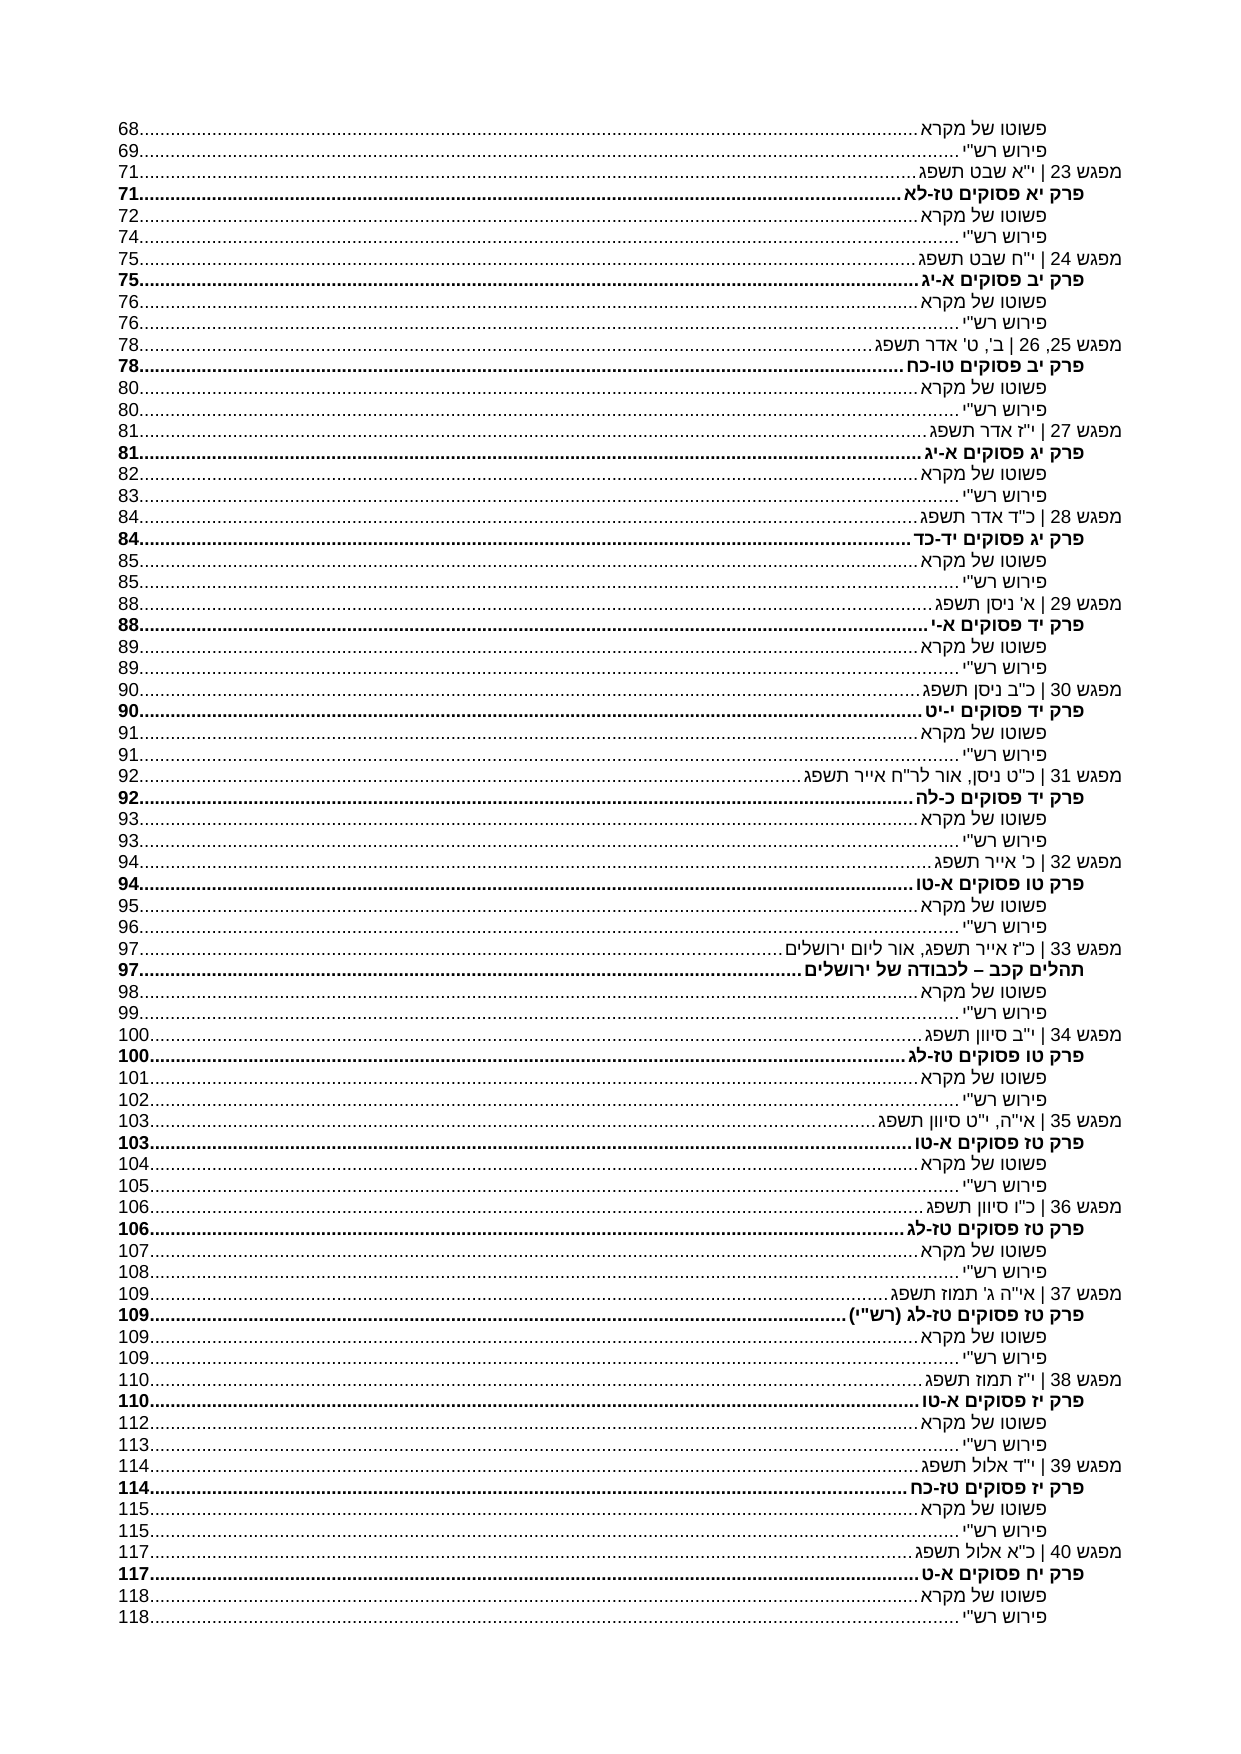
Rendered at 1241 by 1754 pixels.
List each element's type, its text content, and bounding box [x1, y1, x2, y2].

text פרק טו פסוקים טז-לג 100 [118, 1045, 1084, 1067]
text פשוטו של מקרא 107 [118, 1239, 1047, 1261]
text פירוש רש"י 113 [118, 1433, 1047, 1455]
text פרק יא פסוקים טז-לא 71 [118, 183, 1084, 204]
text מפגש 30 | כ"ב ניסן תשפג 90 [118, 679, 1122, 700]
text פירוש רש"י 69 [118, 140, 1047, 161]
text פרק טז פסוקים טז-לג 106 [118, 1218, 1084, 1239]
text פשוטו של מקרא 89 [118, 636, 1047, 657]
text מפגש 23 | י"א שבט תשפג 71 [118, 161, 1122, 183]
text פשוטו של מקרא 80 [118, 377, 1047, 398]
text פרק יז פסוקים טז-כח 114 [118, 1477, 1084, 1498]
text פשוטו של מקרא 82 [118, 463, 1047, 485]
text פשוטו של מקרא 104 [118, 1153, 1047, 1175]
text פירוש רש"י 76 [118, 312, 1047, 334]
text פירוש רש"י 102 [118, 1088, 1047, 1110]
text פירוש רש"י 108 [118, 1261, 1047, 1282]
text מפגש 28 | כ"ד אדר תשפג 84 [118, 506, 1122, 528]
text פירוש רש"י 105 [118, 1175, 1047, 1196]
text פרק יב פסוקים א-יג 75 [118, 269, 1084, 291]
text מפגש 31 | כ"ט ניסן, אור לר"ח אייר תשפג 92 [118, 765, 1122, 787]
text פירוש רש"י 96 [118, 916, 1047, 937]
text פרק יג פסוקים יד-כד 84 [118, 528, 1084, 549]
text מפגש 34 | י"ב סיוון תשפג 100 [118, 1024, 1122, 1045]
text פשוטו של מקרא 109 [118, 1326, 1047, 1347]
text פרק יג פסוקים א-יג 81 [118, 442, 1084, 463]
text פרק יז פסוקים א-טו 110 [118, 1390, 1084, 1412]
text פשוטו של מקרא 98 [118, 981, 1047, 1002]
text פשוטו של מקרא 93 [118, 808, 1047, 830]
text פירוש רש"י 115 [118, 1520, 1047, 1541]
text פשוטו של מקרא 91 [118, 722, 1047, 743]
text פירוש רש"י 80 [118, 398, 1047, 420]
text פשוטו של מקרא 72 [118, 204, 1047, 226]
text מפגש 37 | אי"ה ג' תמוז תשפג 109 [118, 1282, 1122, 1304]
text פשוטו של מקרא 118 [118, 1584, 1047, 1606]
text פשוטו של מקרא 76 [118, 291, 1047, 312]
text תהלים קכב – לכבודה של ירושלים 97 [118, 959, 1084, 981]
text פשוטו של מקרא 101 [118, 1067, 1047, 1088]
text פירוש רש"י 109 [118, 1347, 1047, 1369]
text פירוש רש"י 93 [118, 830, 1047, 851]
text מפגש 40 | כ"א אלול תשפג 117 [118, 1541, 1122, 1563]
text פשוטו של מקרא 112 [118, 1412, 1047, 1433]
text פרק יד פסוקים י-יט 90 [118, 700, 1084, 722]
text פרק יב פסוקים טו-כח 78 [118, 355, 1084, 377]
text מפגש 24 | י"ח שבט תשפג 75 [118, 247, 1122, 269]
text פירוש רש"י 99 [118, 1002, 1047, 1024]
text פרק יד פסוקים כ-לה 92 [118, 787, 1084, 808]
text מפגש 36 | כ"ו סיוון תשפג 106 [118, 1196, 1122, 1218]
text פשוטו של מקרא 95 [118, 894, 1047, 916]
text מפגש 25, 26 | ב', ט' אדר תשפג 78 [118, 334, 1122, 355]
text פרק טו פסוקים א-טו 94 [118, 873, 1084, 894]
text פירוש רש"י 91 [118, 743, 1047, 765]
text מפגש 39 | י"ד אלול תשפג 114 [118, 1455, 1122, 1477]
text פירוש רש"י 118 [118, 1606, 1047, 1627]
text פרק יח פסוקים א-ט 117 [118, 1563, 1084, 1584]
text מפגש 29 | א' ניסן תשפג 88 [118, 592, 1122, 614]
text מפגש 27 | י"ז אדר תשפג 81 [118, 420, 1122, 442]
text פשוטו של מקרא 68 [118, 118, 1047, 140]
text פירוש רש"י 85 [118, 571, 1047, 592]
text פשוטו של מקרא 85 [118, 549, 1047, 571]
text מפגש 38 | י"ז תמוז תשפג 110 [118, 1369, 1122, 1390]
text מפגש 35 | אי"ה, י"ט סיוון תשפג 103 [118, 1110, 1122, 1132]
text פירוש רש"י 89 [118, 657, 1047, 679]
text מפגש 32 | כ' אייר תשפג 94 [118, 851, 1122, 873]
text מפגש 33 | כ"ז אייר תשפג, אור ליום ירושלים 97 [118, 937, 1122, 959]
text פירוש רש"י 83 [118, 485, 1047, 506]
text פרק טז פסוקים טז-לג (רש"י) 109 [118, 1304, 1084, 1326]
text פירוש רש"י 74 [118, 226, 1047, 247]
text פשוטו של מקרא 115 [118, 1498, 1047, 1520]
text פרק יד פסוקים א-י 88 [118, 614, 1084, 636]
text פרק טז פסוקים א-טו 103 [118, 1132, 1084, 1153]
